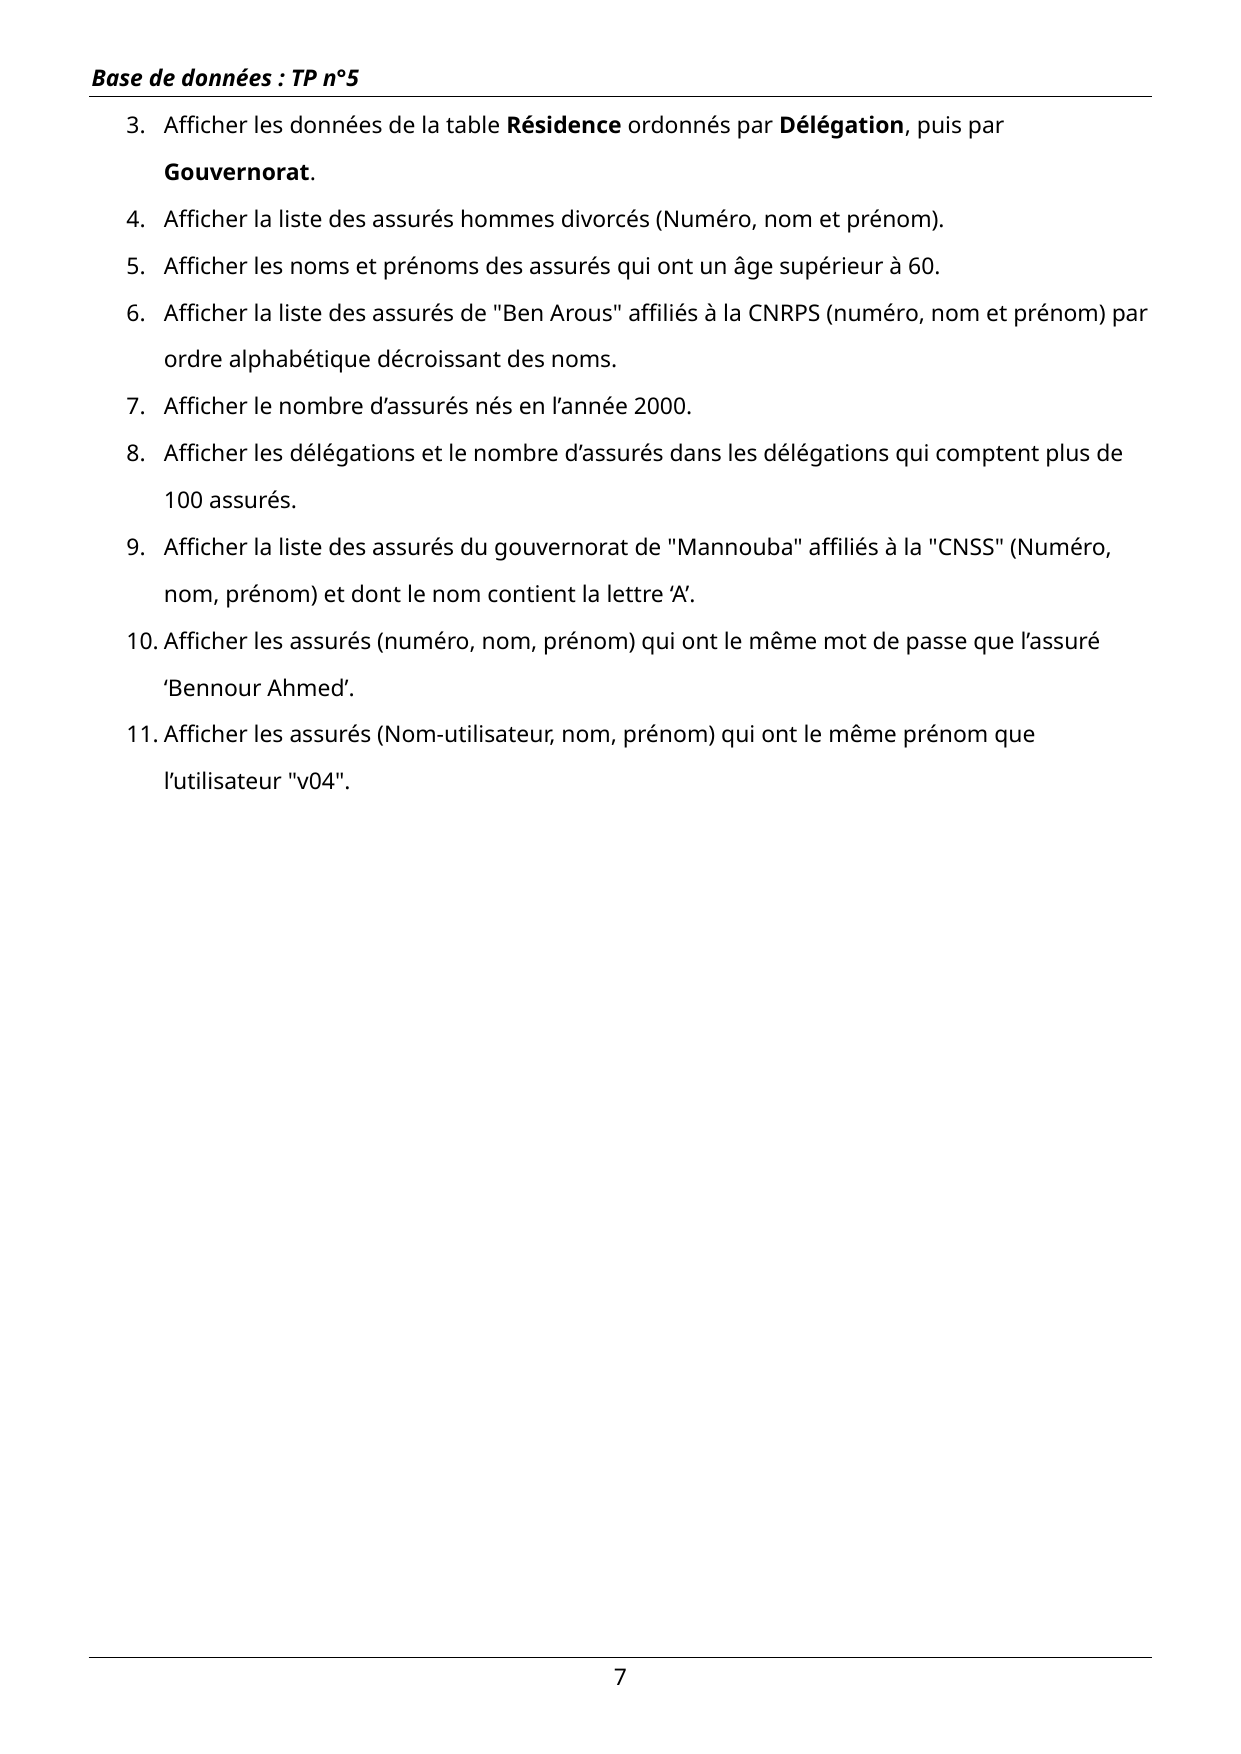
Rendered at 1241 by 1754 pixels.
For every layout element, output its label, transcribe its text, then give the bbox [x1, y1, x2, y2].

list Afficher les noms et prénoms des assurés qui ont un âge supérieur à 60. [126, 249, 1152, 281]
list Afficher les assurés (numéro, nom, prénom) qui ont le même mot de passe que l’assuré ‘Bennour Ahmed’. [126, 624, 1152, 703]
list Afficher la liste des assurés du gouvernorat de "Mannouba" affiliés à la "CNSS" (Numéro, nom, prénom) et dont le nom contient la lettre ‘A’. [126, 531, 1152, 609]
list Afficher la liste des assurés de "Ben Arous" affiliés à la CNRPS (numéro, nom et prénom) par ordre alphabétique décroissant des noms. [126, 296, 1152, 374]
list Afficher les assurés (Nom-utilisateur, nom, prénom) qui ont le même prénom que l’utilisateur "v04". [126, 718, 1152, 796]
list Afficher les délégations et le nombre d’assurés dans les délégations qui comptent plus de 100 assurés. [126, 437, 1152, 515]
list Afficher le nombre d’assurés nés en l’année 2000. [126, 390, 1152, 421]
list Afficher les données de la table Résidence ordonnés par Délégation, puis par Gouvernorat. [126, 109, 1152, 187]
list Afficher la liste des assurés hommes divorcés (Numéro, nom et prénom). [126, 203, 1152, 234]
